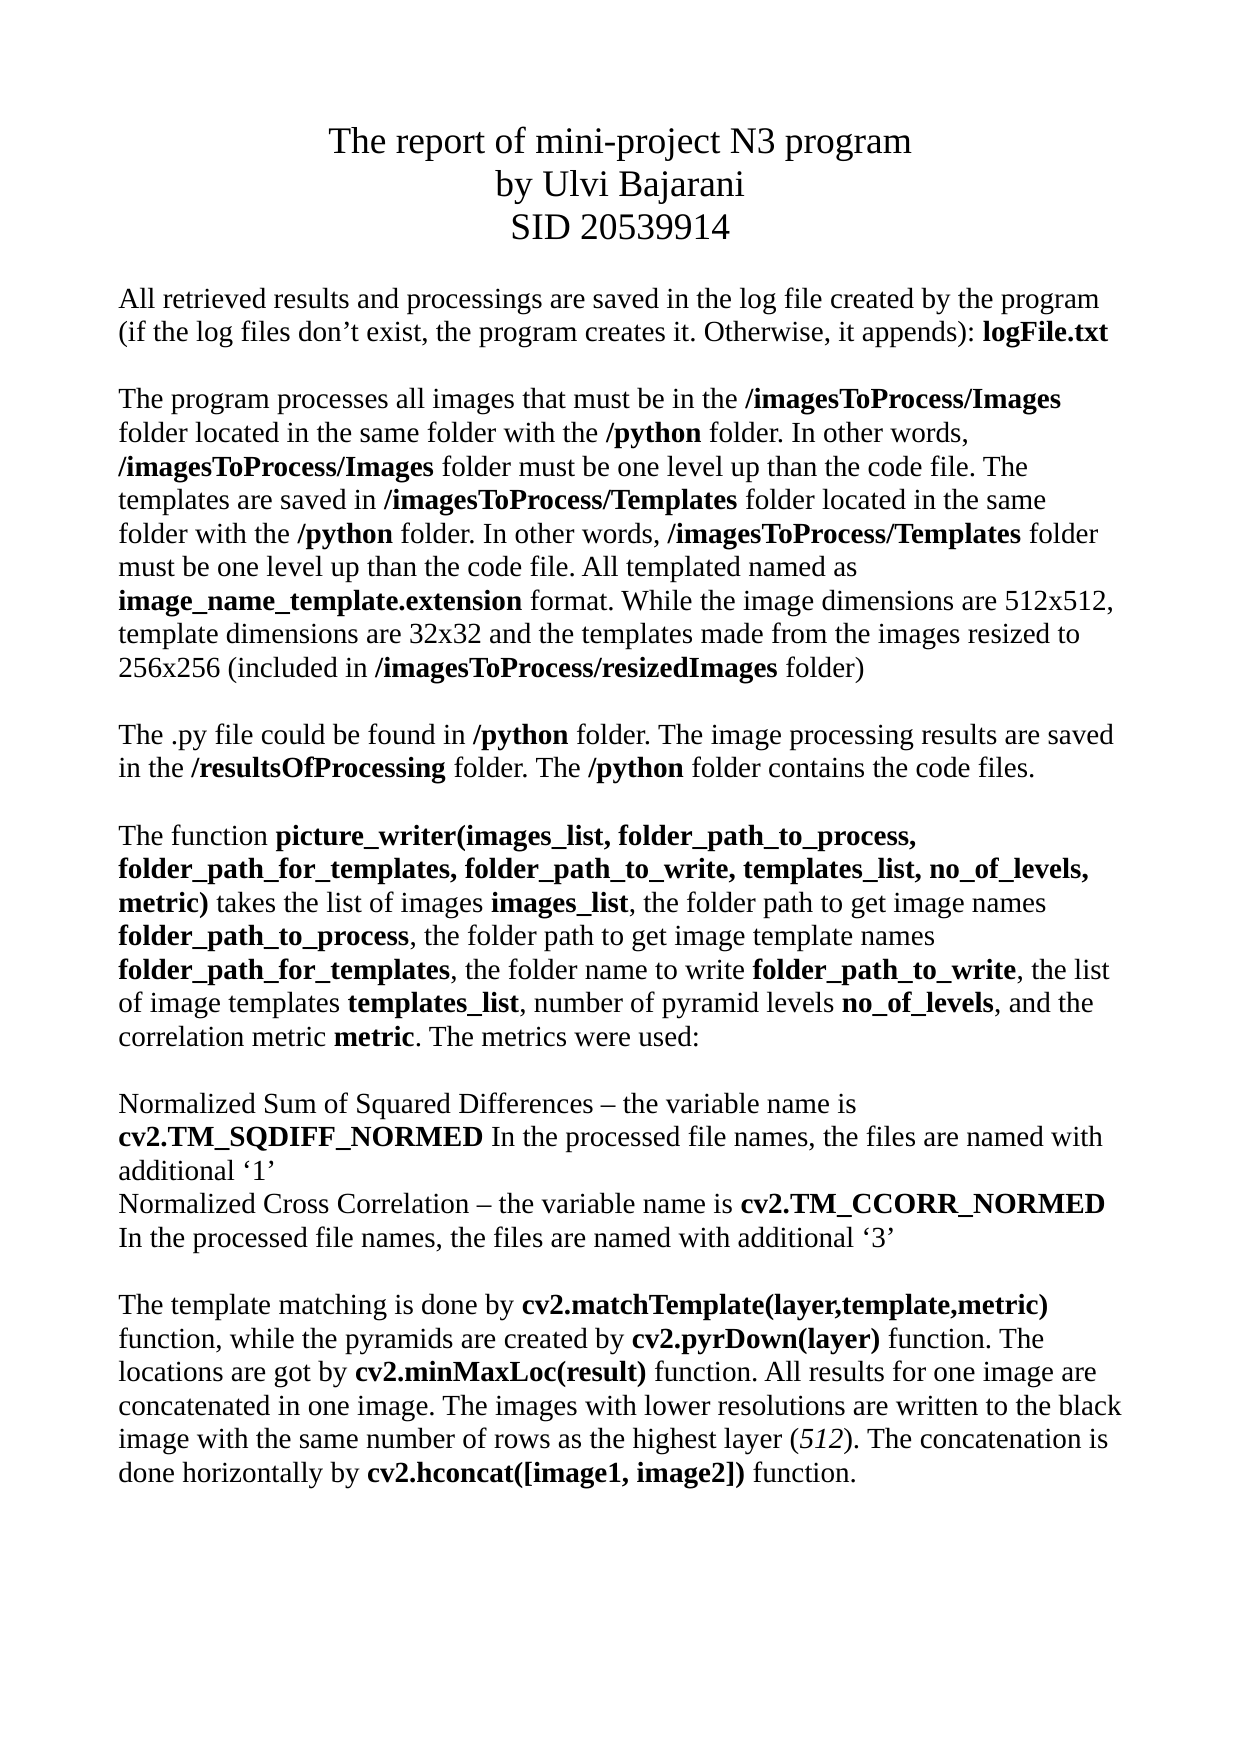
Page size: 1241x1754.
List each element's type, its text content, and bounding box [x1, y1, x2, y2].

text The function picture_writer(images_list, folder_path_to_process, folder_path_for_templates, folder_path_to_write, templates_list, no_of_levels, metric) takes the list of images images_list, the folder path to get image names folder_path_to_process, the folder path to get image template names folder_path_for_templates, the folder name to write folder_path_to_write, the list of image templates templates_list, number of pyramid levels no_of_levels, and the correlation metric metric. The metrics were used: [118, 818, 1122, 1052]
text In the processed file names, the files are named with additional ‘3’ [118, 1220, 1122, 1254]
text Normalized Sum of Squared Differences – the variable name is cv2.TM_SQDIFF_NORMED In the processed file names, the files are named with additional ‘1’ [118, 1086, 1122, 1187]
text The program processes all images that must be in the /imagesToProcess/Images folder located in the same folder with the /python folder. In other words, /imagesToProcess/Images folder must be one level up than the code file. The templates are saved in /imagesToProcess/Templates folder located in the same folder with the /python folder. In other words, /imagesToProcess/Templates folder must be one level up than the code file. All templated named as image_name_template.extension format. While the image dimensions are 512x512, template dimensions are 32x32 and the templates made from the images resized to 256x256 (included in /imagesToProcess/resizedImages folder) [118, 382, 1122, 683]
text All retrieved results and processings are saved in the log file created by the program (if the log files don’t exist, the program creates it. Otherwise, it appends): logFile.txt [118, 281, 1122, 348]
text The .py file could be found in /python folder. The image processing results are saved in the /resultsOfProcessing folder. The /python folder contains the code files. [118, 717, 1122, 784]
text The template matching is done by cv2.matchTemplate(layer,template,metric) function, while the pyramids are created by cv2.pyrDown(layer) function. The locations are got by cv2.minMaxLoc(result) function. All results for one image are concatenated in one image. The images with lower resolutions are written to the black image with the same number of rows as the highest layer (512). The concatenation is done horizontally by cv2.hconcat([image1, image2]) function. [118, 1287, 1122, 1517]
text The report of mini-project N3 program [118, 118, 1122, 161]
text by Ulvi Bajarani [118, 161, 1122, 204]
text Normalized Cross Correlation – the variable name is cv2.TM_CCORR_NORMED [118, 1187, 1122, 1220]
text SID 20539914 [118, 204, 1122, 247]
